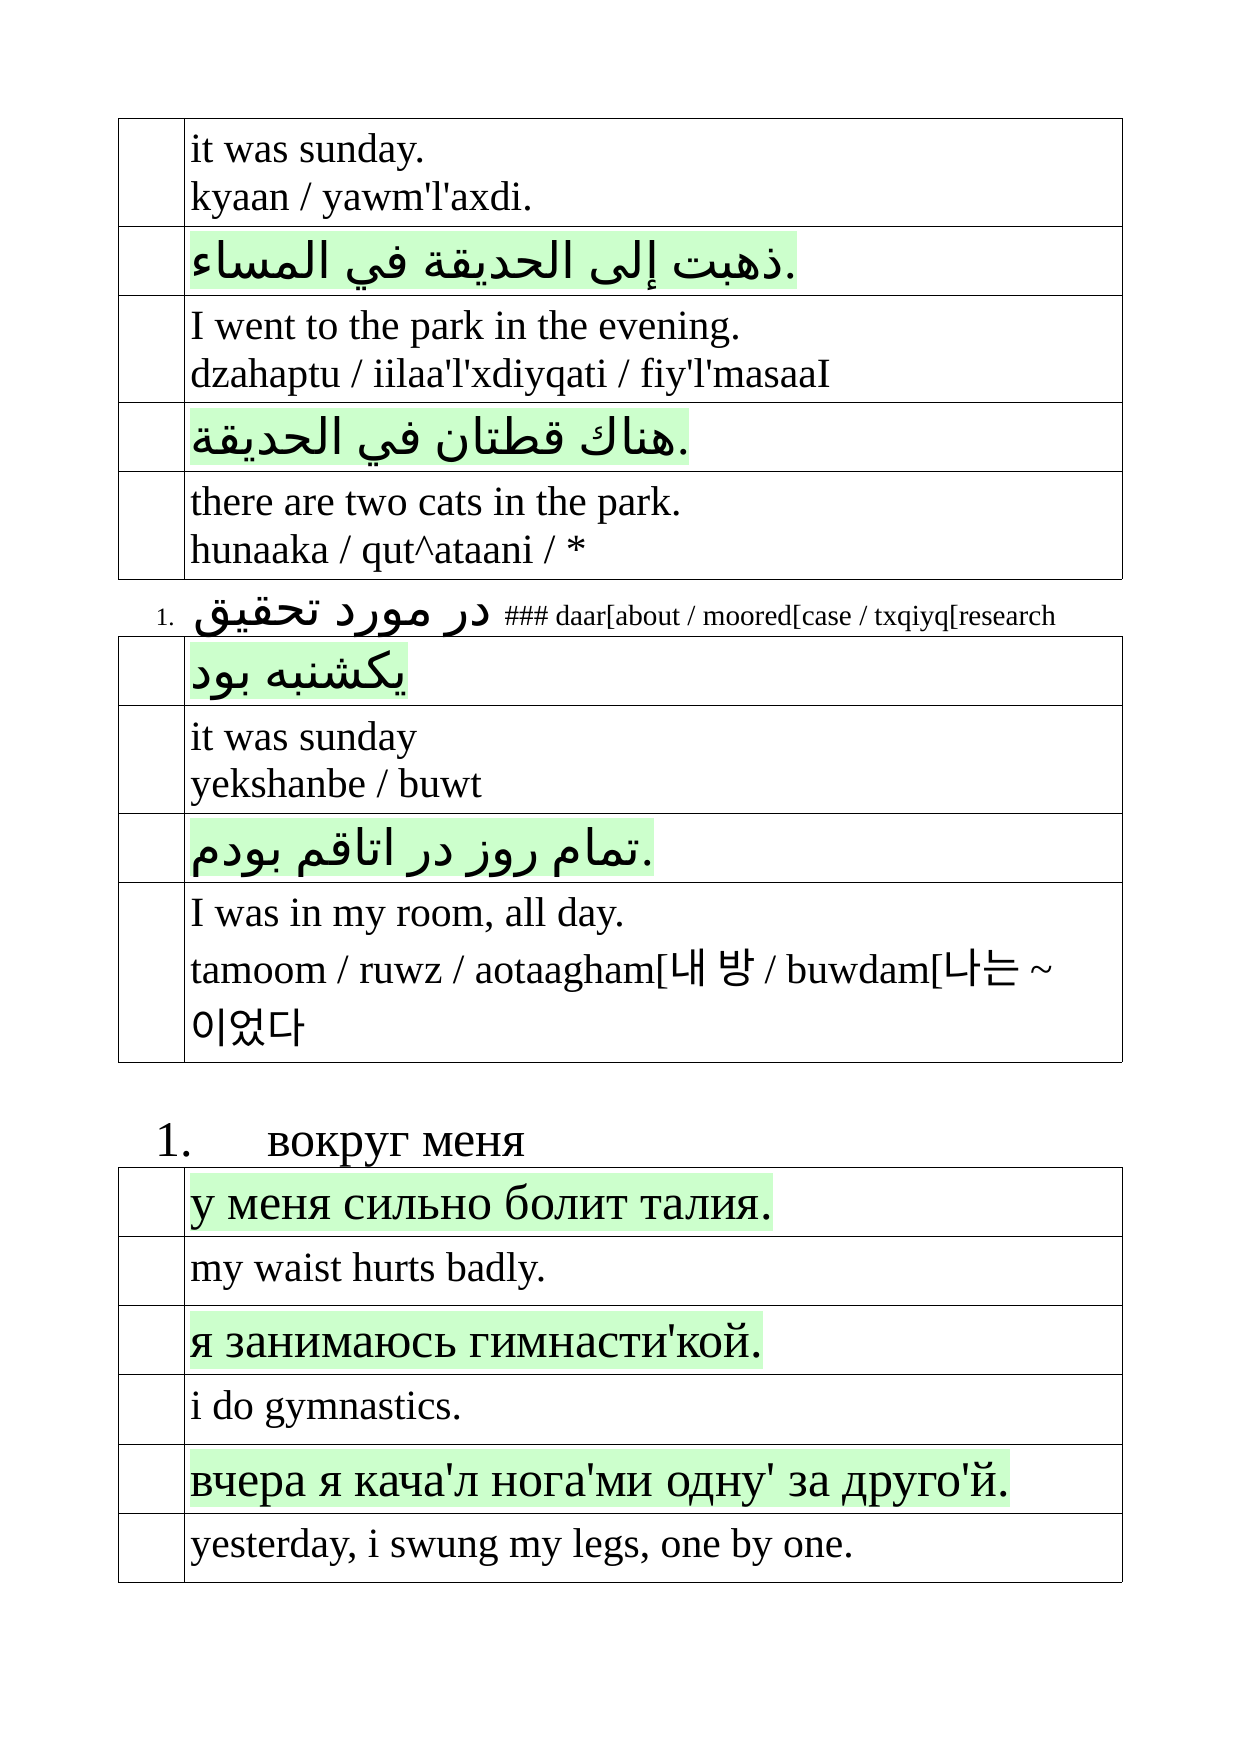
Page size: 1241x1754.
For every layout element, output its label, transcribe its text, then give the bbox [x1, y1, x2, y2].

table_cell my waist hurts badly. [185, 1237, 1122, 1305]
table_cell [119, 227, 184, 294]
table_cell [119, 1306, 184, 1374]
table_cell I went to the park in the evening. dzahaptu / iilaa'l'xdiyqati / fiy'l'masaaI [185, 296, 1122, 402]
table_cell [119, 814, 184, 882]
table_cell yesterday, i swung my legs, one by one. [185, 1514, 1122, 1582]
table_cell تمام روز در اتاقم بودم. [185, 814, 1122, 882]
table_cell هناك قطتان في الحديقة. [185, 403, 1122, 471]
table_cell [119, 119, 184, 226]
table_cell I was in my room, all day. tamoom / ruwz / aotaagham[내 방 / buwdam[나는 ~이었다 [185, 883, 1122, 1062]
table_header [119, 1168, 184, 1236]
table_cell [119, 883, 184, 1062]
table_header یکشنبه بود [185, 637, 1122, 705]
table_cell it was sunday yekshanbe / buwt [185, 706, 1122, 812]
table_cell there are two cats in the park. hunaaka / qut^ataani / * [185, 472, 1122, 578]
table_cell я занимаюсь гимнасти'кой. [185, 1306, 1122, 1374]
table_cell [119, 472, 184, 578]
table_cell вчера я кача'л нога'ми одну' за друго'й. [185, 1445, 1122, 1512]
list вокруг меня [156, 1110, 1122, 1167]
table_cell [119, 296, 184, 402]
table_cell [119, 1375, 184, 1443]
table_cell it was sunday. kyaan / yawm'l'axdi. [185, 119, 1122, 226]
table_cell [119, 1514, 184, 1582]
list در مورد تحقیق ### daar[about / moored[case / txqiyq[research [156, 580, 1122, 636]
table_cell [119, 403, 184, 471]
table_cell ذهبت إلى الحديقة في المساء. [185, 227, 1122, 294]
table_cell [119, 1237, 184, 1305]
table_header у меня сильно болит талия. [185, 1168, 1122, 1236]
table_cell i do gymnastics. [185, 1375, 1122, 1443]
table_header [119, 637, 184, 705]
table_cell [119, 1445, 184, 1512]
table_cell [119, 706, 184, 812]
